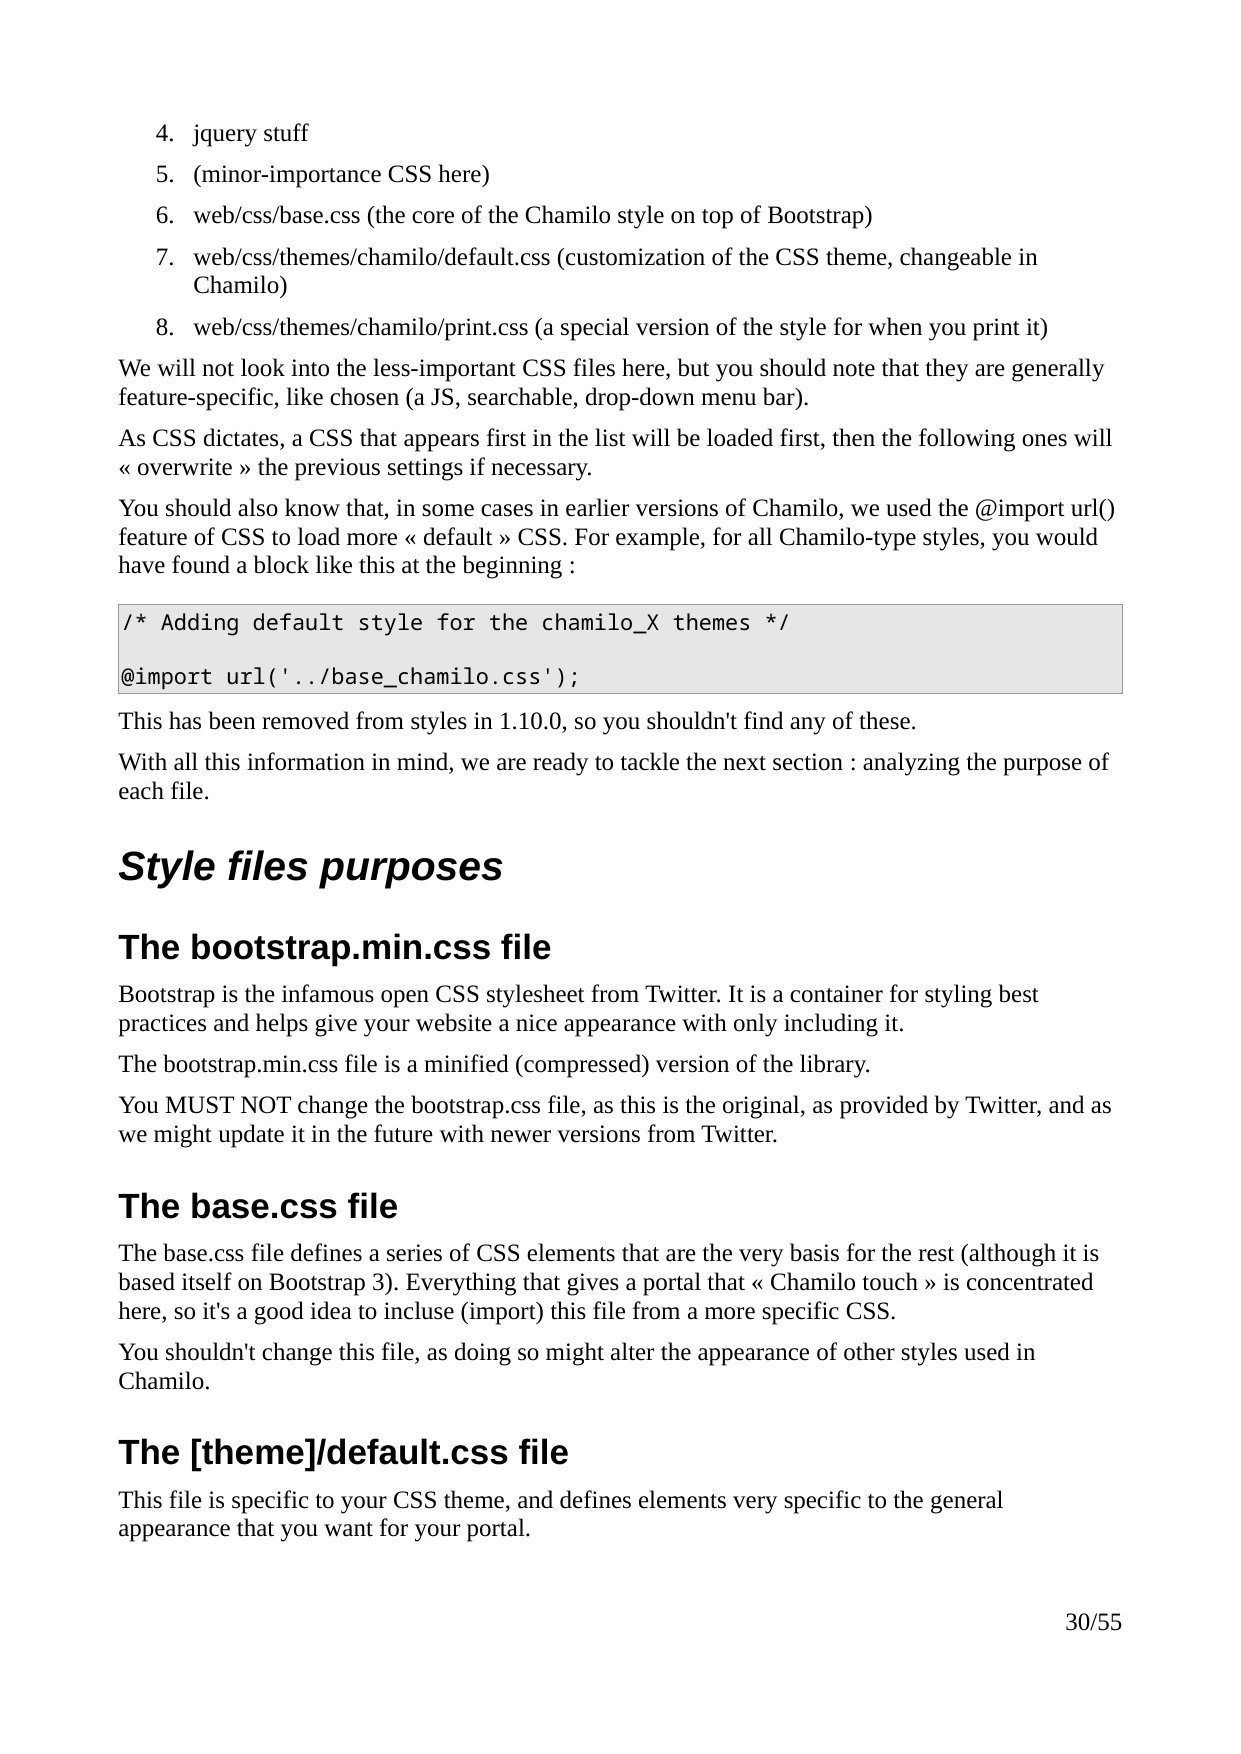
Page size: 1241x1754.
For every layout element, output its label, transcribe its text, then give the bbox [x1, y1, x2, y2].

text Bootstrap is the infamous open CSS stylesheet from Twitter. It is a container for styling best practices and helps give your website a nice appearance with only including it. [118, 979, 1122, 1037]
text This file is specific to your CSS theme, and defines elements very specific to the general appearance that you want for your portal. [118, 1485, 1122, 1542]
text You should also know that, in some cases in earlier versions of Chamilo, we used the @import url() feature of CSS to load more « default » CSS. For example, for all Chamilo-type styles, you would have found a block like this at the beginning : [118, 493, 1122, 579]
list web/css/themes/chamilo/default.css (customization of the CSS theme, changeable in Chamilo) [156, 242, 1122, 299]
subtitle The [theme]/default.css file [118, 1432, 1122, 1472]
subtitle The bootstrap.min.css file [118, 927, 1122, 967]
list (minor-importance CSS here) [156, 159, 1122, 188]
subtitle Style files purposes [118, 842, 1122, 889]
list web/css/base.css (the core of the Chamilo style on top of Bootstrap) [156, 201, 1122, 229]
text This has been removed from styles in 1.10.0, so you shouldn't find any of these. [118, 706, 1122, 734]
text With all this information in mind, we are ready to tackle the next section : analyzing the purpose of each file. [118, 747, 1122, 804]
text /* Adding default style for the chamilo_X themes */ [119, 605, 1122, 636]
subtitle The base.css file [118, 1186, 1122, 1226]
text We will not look into the less-important CSS files here, but you should note that they are generally feature-specific, like chosen (a JS, searchable, drop-down menu bar). [118, 353, 1122, 411]
text The base.css file defines a series of CSS elements that are the very basis for the rest (although it is based itself on Bootstrap 3). Everything that gives a portal that « Chamilo touch » is concentrated here, so it's a good idea to incluse (import) this file from a more specific CSS. [118, 1238, 1122, 1324]
text You shouldn't change this file, as doing so might alter the appearance of other styles used in Chamilo. [118, 1337, 1122, 1394]
text You MUST NOT change the bootstrap.css file, as this is the original, as provided by Twitter, and as we might update it in the future with newer versions from Twitter. [118, 1091, 1122, 1148]
text As CSS dictates, a CSS that appears first in the list will be loaded first, then the following ones will « overwrite » the previous settings if necessary. [118, 423, 1122, 481]
text The bootstrap.min.css file is a minified (compressed) version of the library. [118, 1049, 1122, 1078]
text @import url('../base_chamilo.css'); [119, 658, 1122, 693]
list web/css/themes/chamilo/print.css (a special version of the style for when you print it) [156, 312, 1122, 341]
list jquery stuff [156, 118, 1122, 147]
